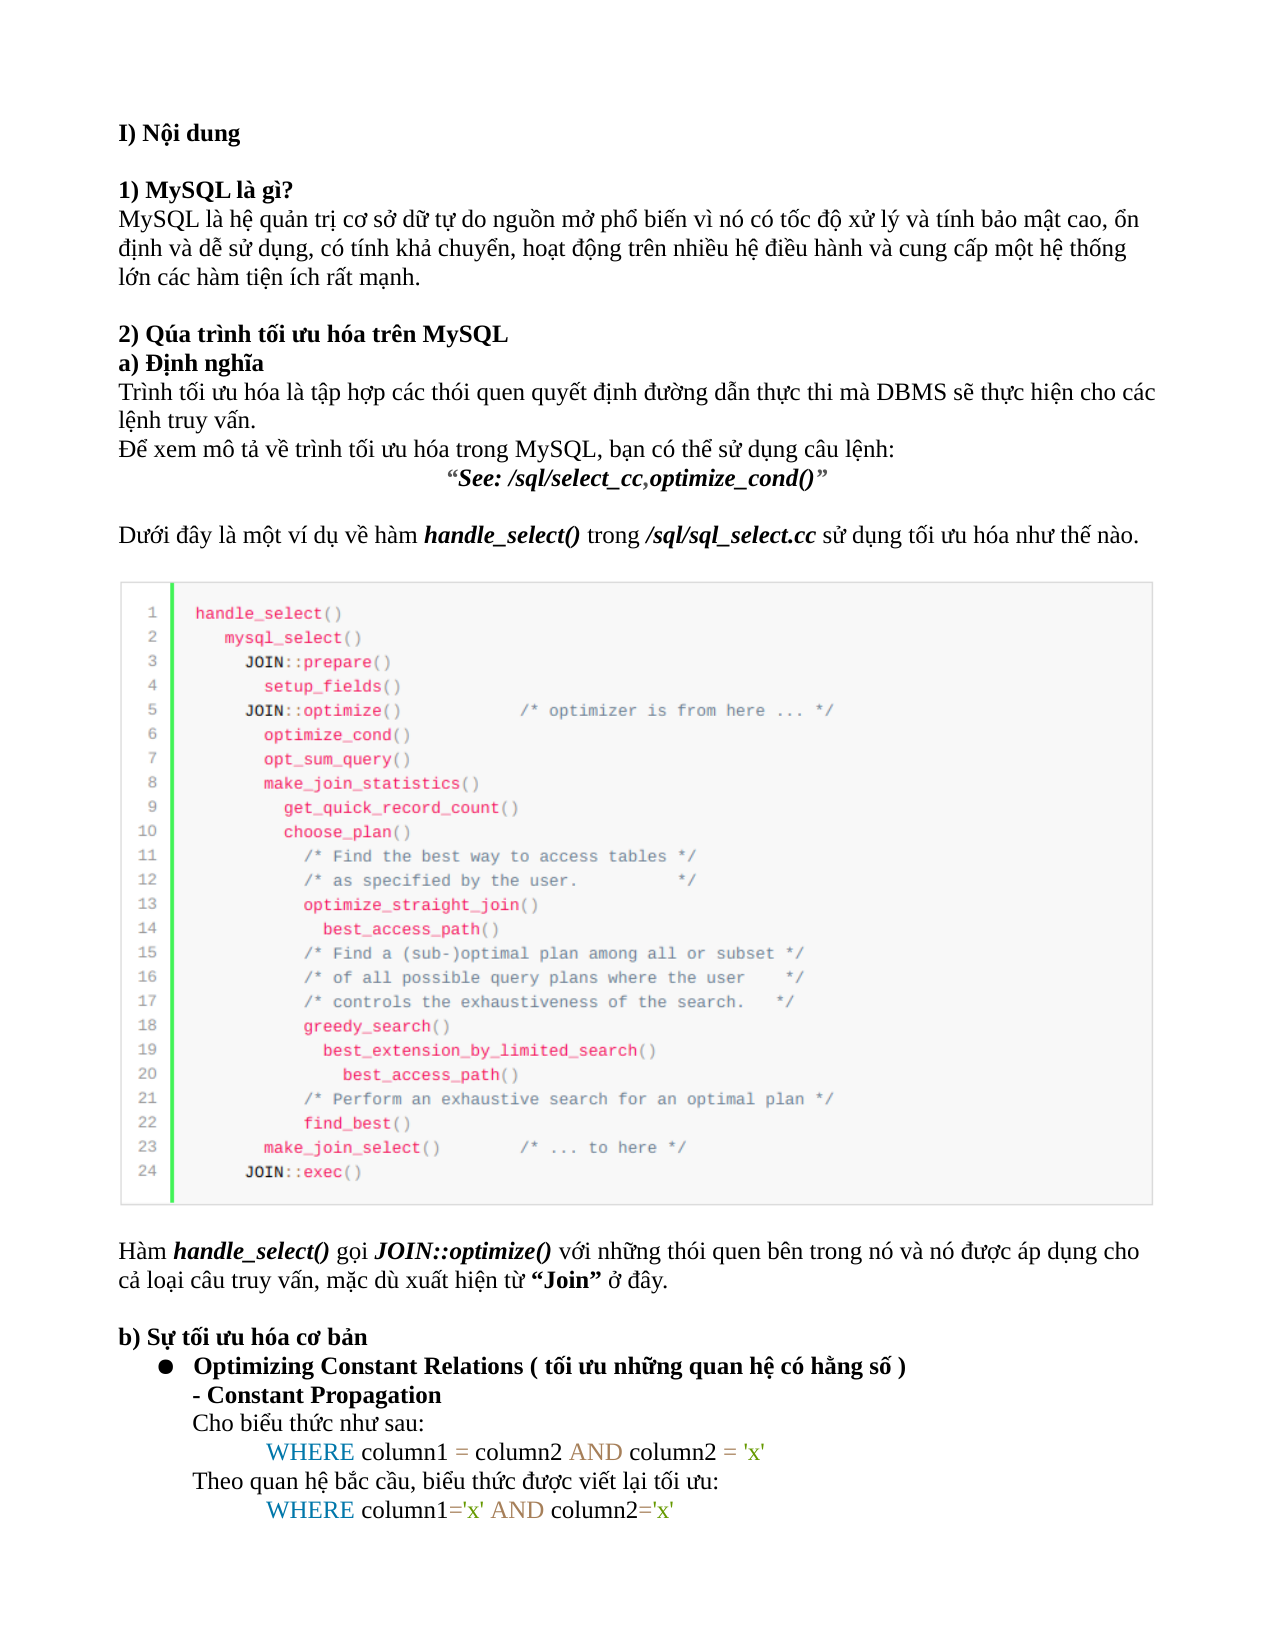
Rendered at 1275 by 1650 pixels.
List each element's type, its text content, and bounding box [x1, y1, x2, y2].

text - Constant Propagation [118, 1380, 1157, 1408]
text Để xem mô tả về trình tối ưu hóa trong MySQL, bạn có thể sử dụng câu lệnh: [118, 434, 1157, 463]
text Theo quan hệ bắc cầu, biểu thức được viết lại tối ưu: [118, 1466, 1157, 1495]
list Optimizing Constant Relations ( tối ưu những quan hệ có hằng số ) [156, 1351, 1157, 1380]
text 1) MySQL là gì? [118, 176, 1157, 204]
text I) Nội dung [118, 118, 1157, 147]
text a) Định nghĩa [118, 348, 1157, 377]
text Cho biểu thức như sau: [118, 1408, 1157, 1437]
text Dưới đây là một ví dụ về hàm handle_select() trong /sql/sql_select.cc sử dụng tối ưu hóa như thế nào. [118, 521, 1157, 549]
text Trình tối ưu hóa là tập hợp các thói quen quyết định đường dẫn thực thi mà DBMS sẽ thực hiện cho các lệnh truy vấn. [118, 377, 1157, 434]
text WHERE column1='x' AND column2='x' [118, 1495, 1157, 1523]
text b) Sự tối ưu hóa cơ bản [118, 1322, 1157, 1351]
text WHERE column1 = column2 AND column2 = 'x' [118, 1437, 1157, 1466]
picture [118, 578, 1157, 1208]
text MySQL là hệ quản trị cơ sở dữ tự do nguồn mở phổ biến vì nó có tốc độ xử lý và tính bảo mật cao, ổn định và dễ sử dụng, có tính khả chuyển, hoạt động trên nhiều hệ điều hành và cung cấp một hệ thống lớn các hàm tiện ích rất mạnh. [118, 204, 1157, 291]
text Hàm handle_select() gọi JOIN::optimize() với những thói quen bên trong nó và nó được áp dụng cho cả loại câu truy vấn, mặc dù xuất hiện từ “Join” ở đây. [118, 1236, 1157, 1293]
text “See: /sql/select_cc,optimize_cond()” [118, 463, 1157, 492]
text 2) Qúa trình tối ưu hóa trên MySQL [118, 319, 1157, 348]
